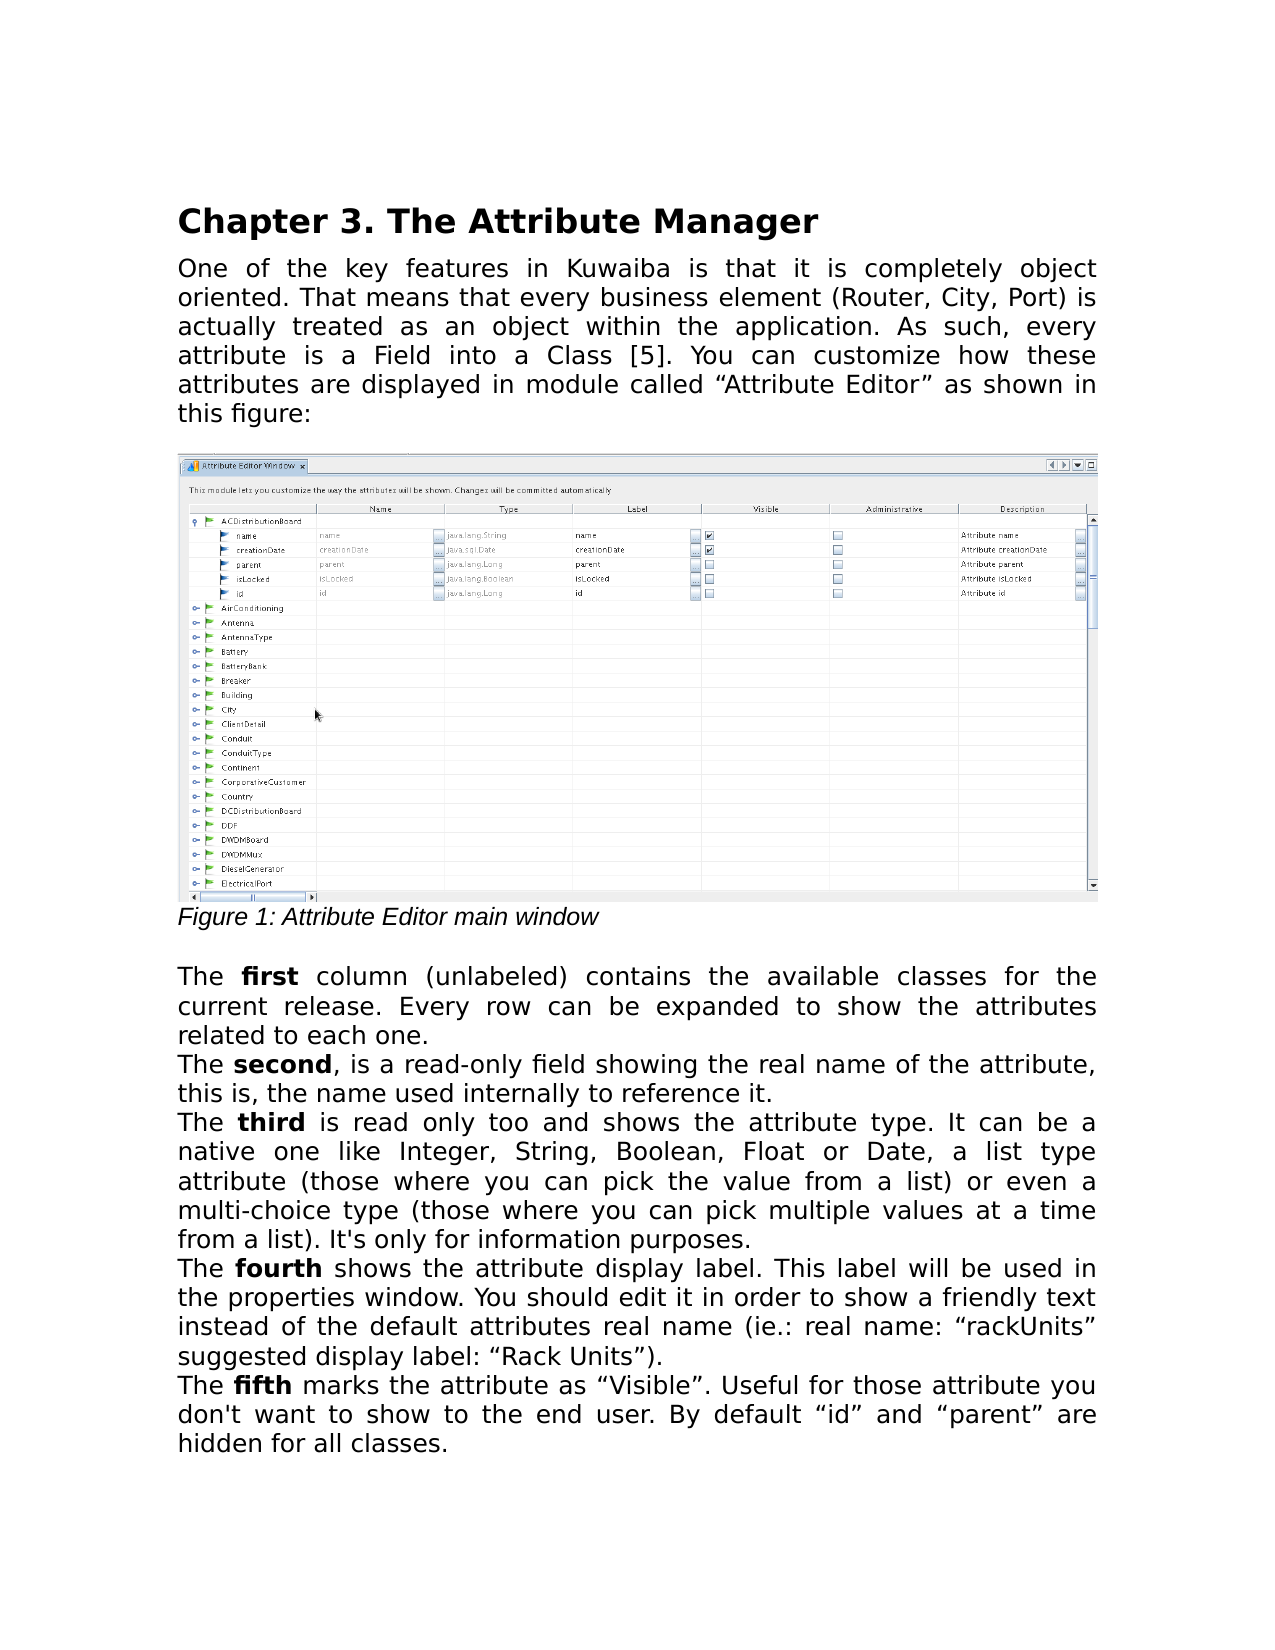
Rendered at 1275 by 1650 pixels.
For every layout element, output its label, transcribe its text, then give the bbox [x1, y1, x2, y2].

text Figure 1: Attribute Editor main window [177, 902, 1098, 931]
text One of the key features in Kuwaiba is that it is completely object oriented. That means that every business element (Router, City, Port) is actually treated as an object within the application. As such, every attribute is a Field into a Class [5]. You can customize how these attributes are displayed in module called “Attribute Editor” as shown in this figure: [177, 254, 1098, 429]
subtitle Chapter 3. The Attribute Manager [177, 202, 1098, 241]
text The third is read only too and shows the attribute type. It can be a native one like Integer, String, Boolean, Float or Date, a list type attribute (those where you can pick the value from a list) or even a multi-choice type (those where you can pick multiple values at a time from a list). It's only for information purposes. [177, 1108, 1098, 1254]
text The second, is a read-only field showing the real name of the attribute, this is, the name used internally to reference it. [177, 1050, 1098, 1108]
text The fifth marks the attribute as “Visible”. Useful for those attribute you don't want to show to the end user. By default “id” and “parent” are hidden for all classes. [177, 1371, 1098, 1458]
text The fourth shows the attribute display label. This label will be used in the properties window. You should edit it in order to show a friendly text instead of the default attributes real name (ie.: real name: “rackUnits” suggested display label: “Rack Units”). [177, 1254, 1098, 1371]
text The first column (unlabeled) contains the available classes for the current release. Every row can be expanded to show the attributes related to each one. [177, 962, 1098, 1050]
picture [177, 453, 1098, 902]
